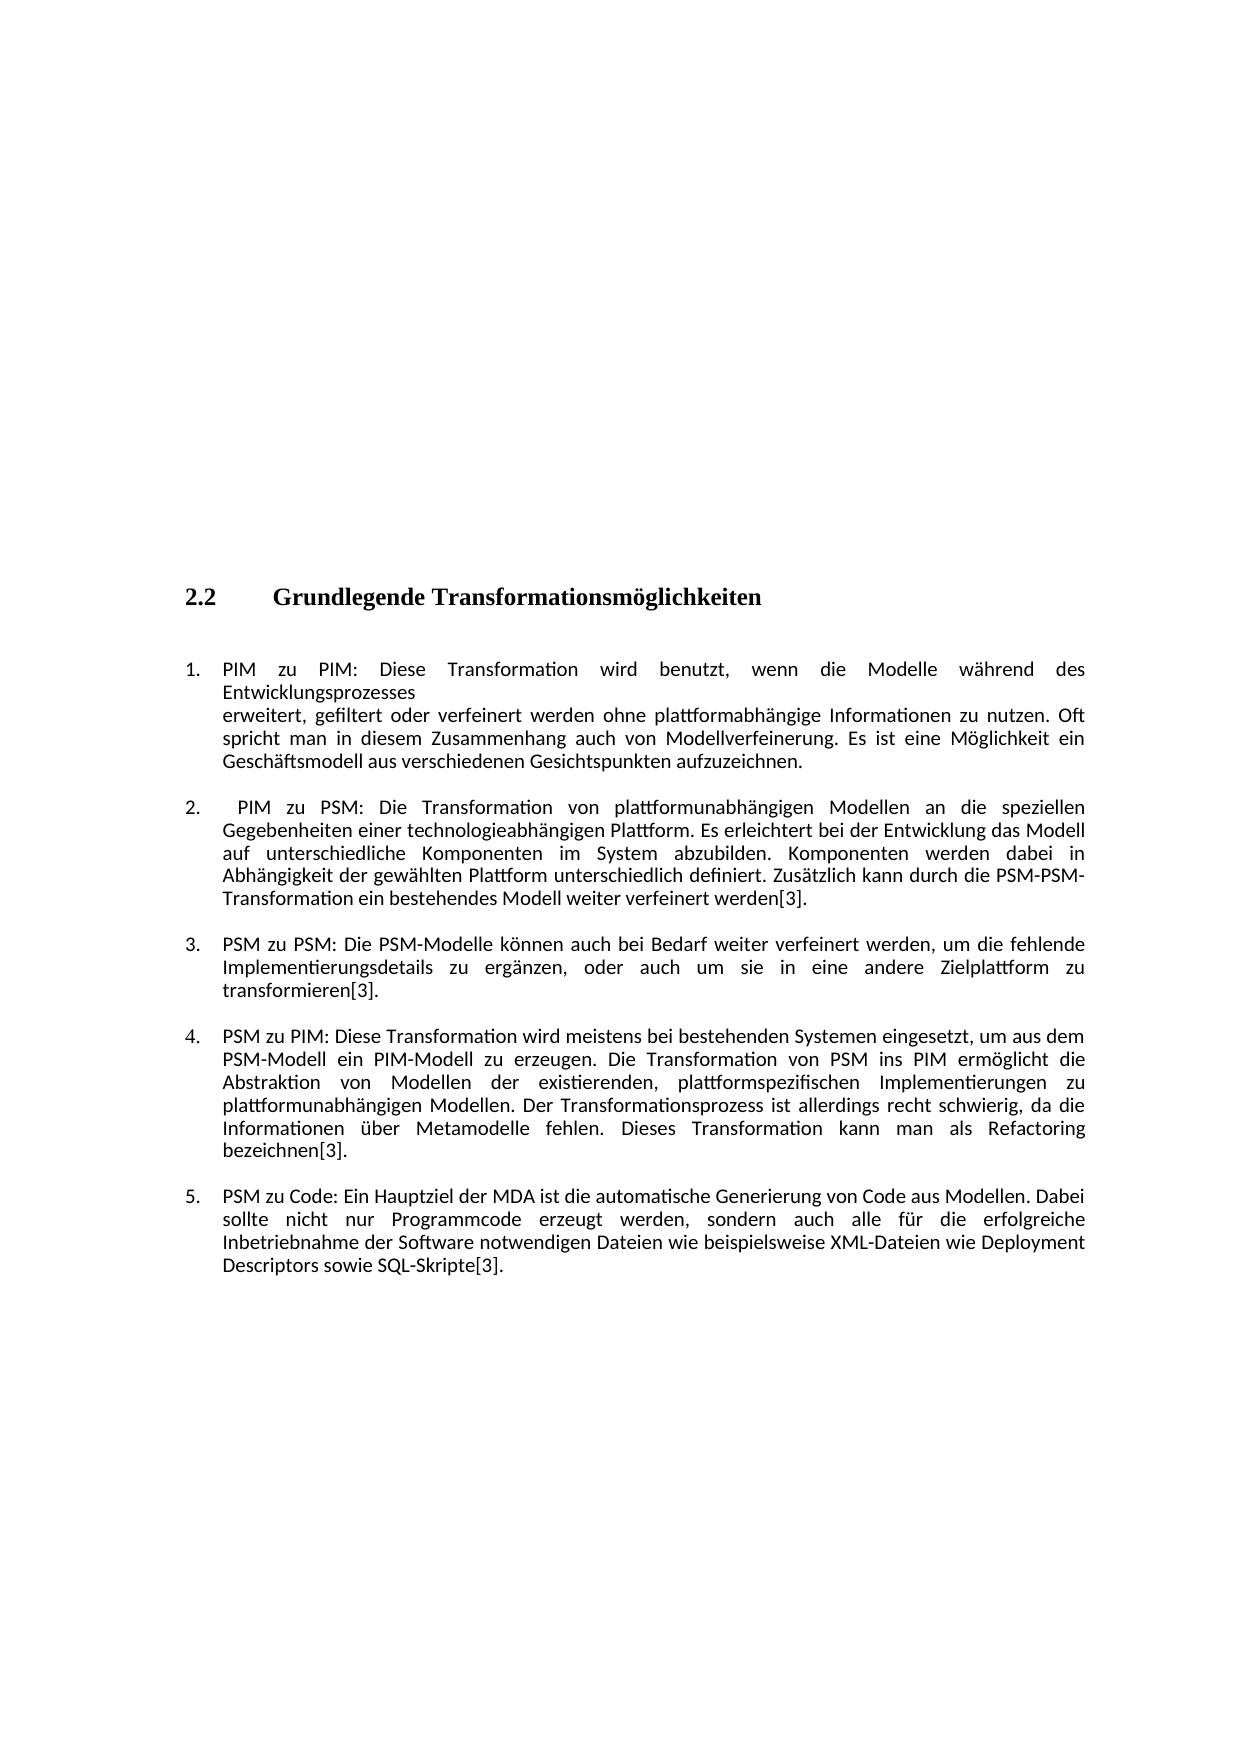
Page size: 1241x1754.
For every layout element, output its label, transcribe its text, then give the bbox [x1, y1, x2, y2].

list erweitert, gefiltert oder verfeinert werden ohne plattformabhängige Informationen zu nutzen. Oft spricht man in diesem Zusammenhang auch von Modellverfeinerung. Es ist eine Möglichkeit ein Geschäftsmodell aus verschiedenen Gesichtspunkten aufzuzeichnen. [222, 704, 1087, 773]
list PSM zu PSM: Die PSM-Modelle können auch bei Bedarf weiter verfeinert werden, um die fehlende Implementierungsdetails zu ergänzen, oder auch um sie in eine andere Zielplattform zu transformieren[3]. [185, 933, 1087, 1002]
list PIM zu PSM: Die Transformation von plattformunabhängigen Modellen an die speziellen Gegebenheiten einer technologieabhängigen Plattform. Es erleichtert bei der Entwicklung das Modell auf unterschiedliche Komponenten im System abzubilden. Komponenten werden dabei in Abhängigkeit der gewählten Plattform unterschiedlich definiert. Zusätzlich kann durch die PSM-PSM-Transformation ein bestehendes Modell weiter verfeinert werden[3]. [185, 796, 1087, 910]
list PSM zu PIM: Diese Transformation wird meistens bei bestehenden Systemen eingesetzt, um aus dem PSM-Modell ein PIM-Modell zu erzeugen. Die Transformation von PSM ins PIM ermöglicht die Abstraktion von Modellen der existierenden, plattformspezifischen Implementierungen zu plattformunabhängigen Modellen. Der Transformationsprozess ist allerdings recht schwierig, da die Informationen über Metamodelle fehlen. Dieses Transformation kann man als Refactoring bezeichnen[3]. [185, 1025, 1087, 1162]
list PSM zu Code: Ein Hauptziel der MDA ist die automatische Generierung von Code aus Modellen. Dabei sollte nicht nur Programmcode erzeugt werden, sondern auch alle für die erfolgreiche Inbetriebnahme der Software notwendigen Dateien wie beispielsweise XML-Dateien wie Deployment Descriptors sowie SQL-Skripte[3]. [185, 1185, 1087, 1277]
list PIM zu PIM: Diese Transformation wird benutzt, wenn die Modelle während des Entwicklungsprozesses [185, 658, 1087, 704]
list Grundlegende Transformationsmöglichkeiten [185, 587, 1087, 610]
